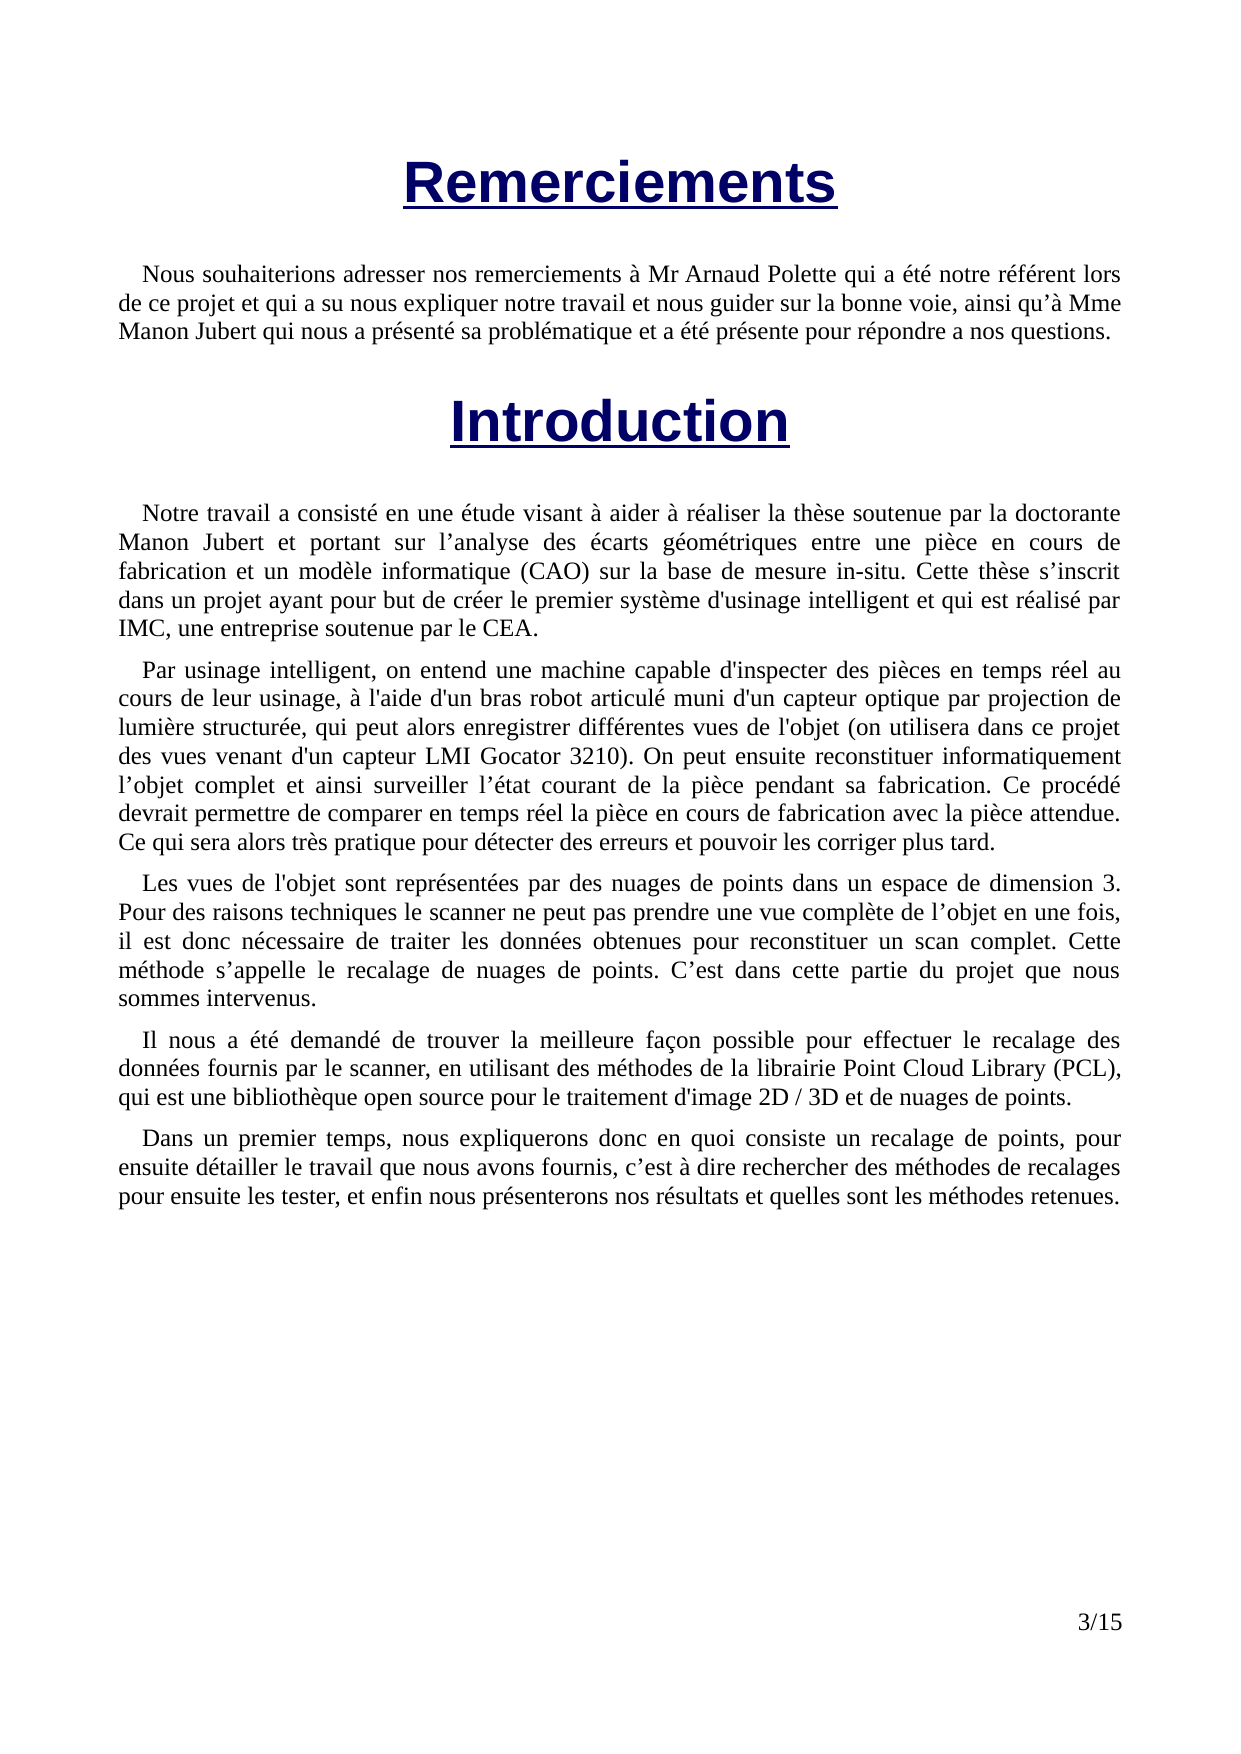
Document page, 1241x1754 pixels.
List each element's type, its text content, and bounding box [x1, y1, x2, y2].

text Les vues de l'objet sont représentées par des nuages de points dans un espace de dimension 3. Pour des raisons techniques le scanner ne peut pas prendre une vue complète de l’objet en une fois, il est donc nécessaire de traiter les données obtenues pour reconstituer un scan complet. Cette méthode s’appelle le recalage de nuages de points. C’est dans cette partie du projet que nous sommes intervenus. [118, 868, 1122, 1012]
subtitle Remerciements [118, 148, 1122, 215]
text Par usinage intelligent, on entend une machine capable d'inspecter des pièces en temps réel au cours de leur usinage, à l'aide d'un bras robot articulé muni d'un capteur optique par projection de lumière structurée, qui peut alors enregistrer différentes vues de l'objet (on utilisera dans ce projet des vues venant d'un capteur LMI Gocator 3210). On peut ensuite reconstituer informatiquement l’objet complet et ainsi surveiller l’état courant de la pièce pendant sa fabrication. Ce procédé devrait permettre de comparer en temps réel la pièce en cours de fabrication avec la pièce attendue. Ce qui sera alors très pratique pour détecter des erreurs et pouvoir les corriger plus tard. [118, 655, 1122, 856]
text Notre travail a consisté en une étude visant à aider à réaliser la thèse soutenue par la doctorante Manon Jubert et portant sur l’analyse des écarts géométriques entre une pièce en cours de fabrication et un modèle informatique (CAO) sur la base de mesure in-situ. Cette thèse s’inscrit dans un projet ayant pour but de créer le premier système d'usinage intelligent et qui est réalisé par IMC, une entreprise soutenue par le CEA. [118, 498, 1122, 642]
text Il nous a été demandé de trouver la meilleure façon possible pour effectuer le recalage des données fournis par le scanner, en utilisant des méthodes de la librairie Point Cloud Library (PCL), qui est une bibliothèque open source pour le traitement d'image 2D / 3D et de nuages de points. [118, 1025, 1122, 1111]
subtitle Introduction [118, 387, 1122, 454]
text Nous souhaiterions adresser nos remerciements à Mr Arnaud Polette qui a été notre référent lors de ce projet et qui a su nous expliquer notre travail et nous guider sur la bonne voie, ainsi qu’à Mme Manon Jubert qui nous a présenté sa problématique et a été présente pour répondre a nos questions. [118, 259, 1122, 345]
text Dans un premier temps, nous expliquerons donc en quoi consiste un recalage de points, pour ensuite détailler le travail que nous avons fournis, c’est à dire rechercher des méthodes de recalages pour ensuite les tester, et enfin nous présenterons nos résultats et quelles sont les méthodes retenues. [118, 1123, 1122, 1210]
